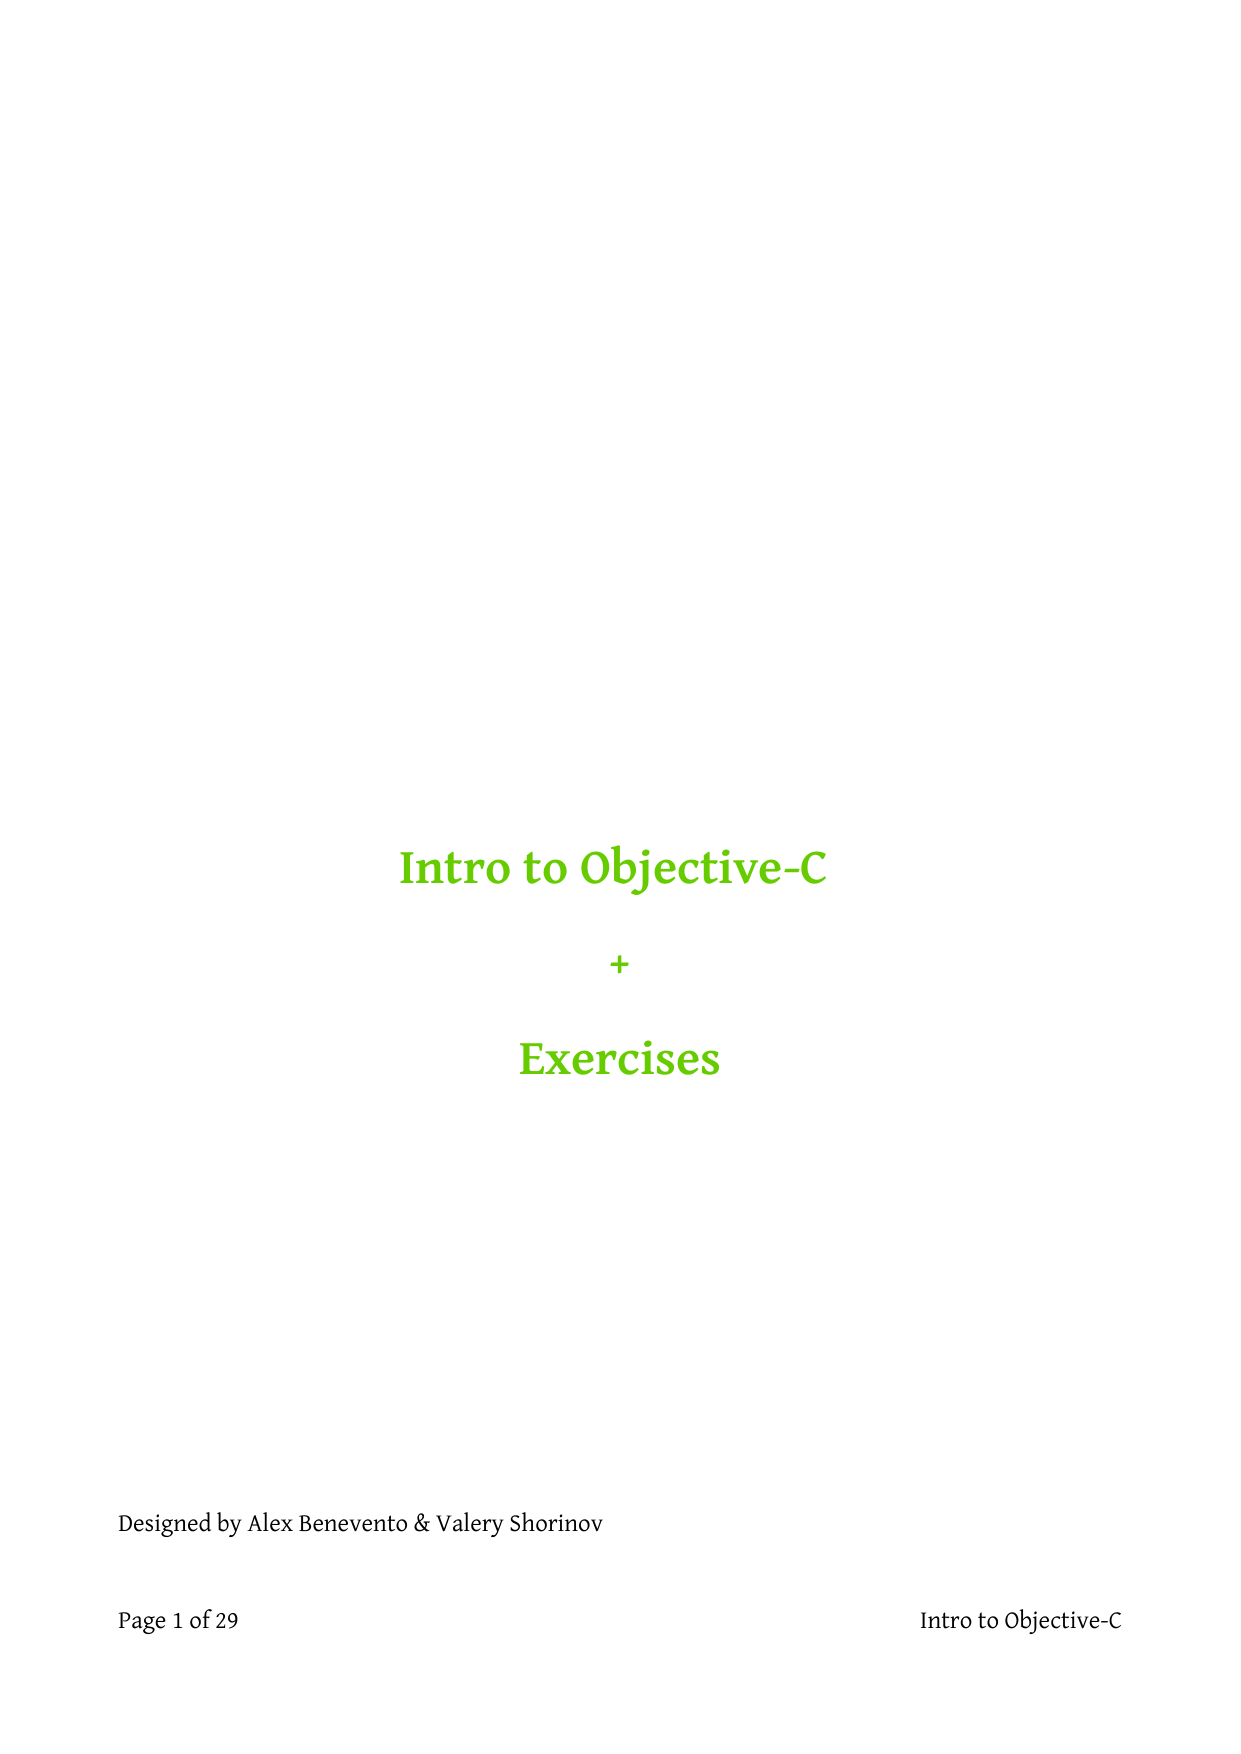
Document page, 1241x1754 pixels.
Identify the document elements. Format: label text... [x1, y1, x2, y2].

subtitle Intro to Objective-C [118, 840, 1122, 898]
subtitle Exercises [118, 1031, 1122, 1088]
subtitle + [118, 935, 1122, 993]
text Designed by Alex Benevento & Valery Shorinov [118, 1509, 1122, 1538]
